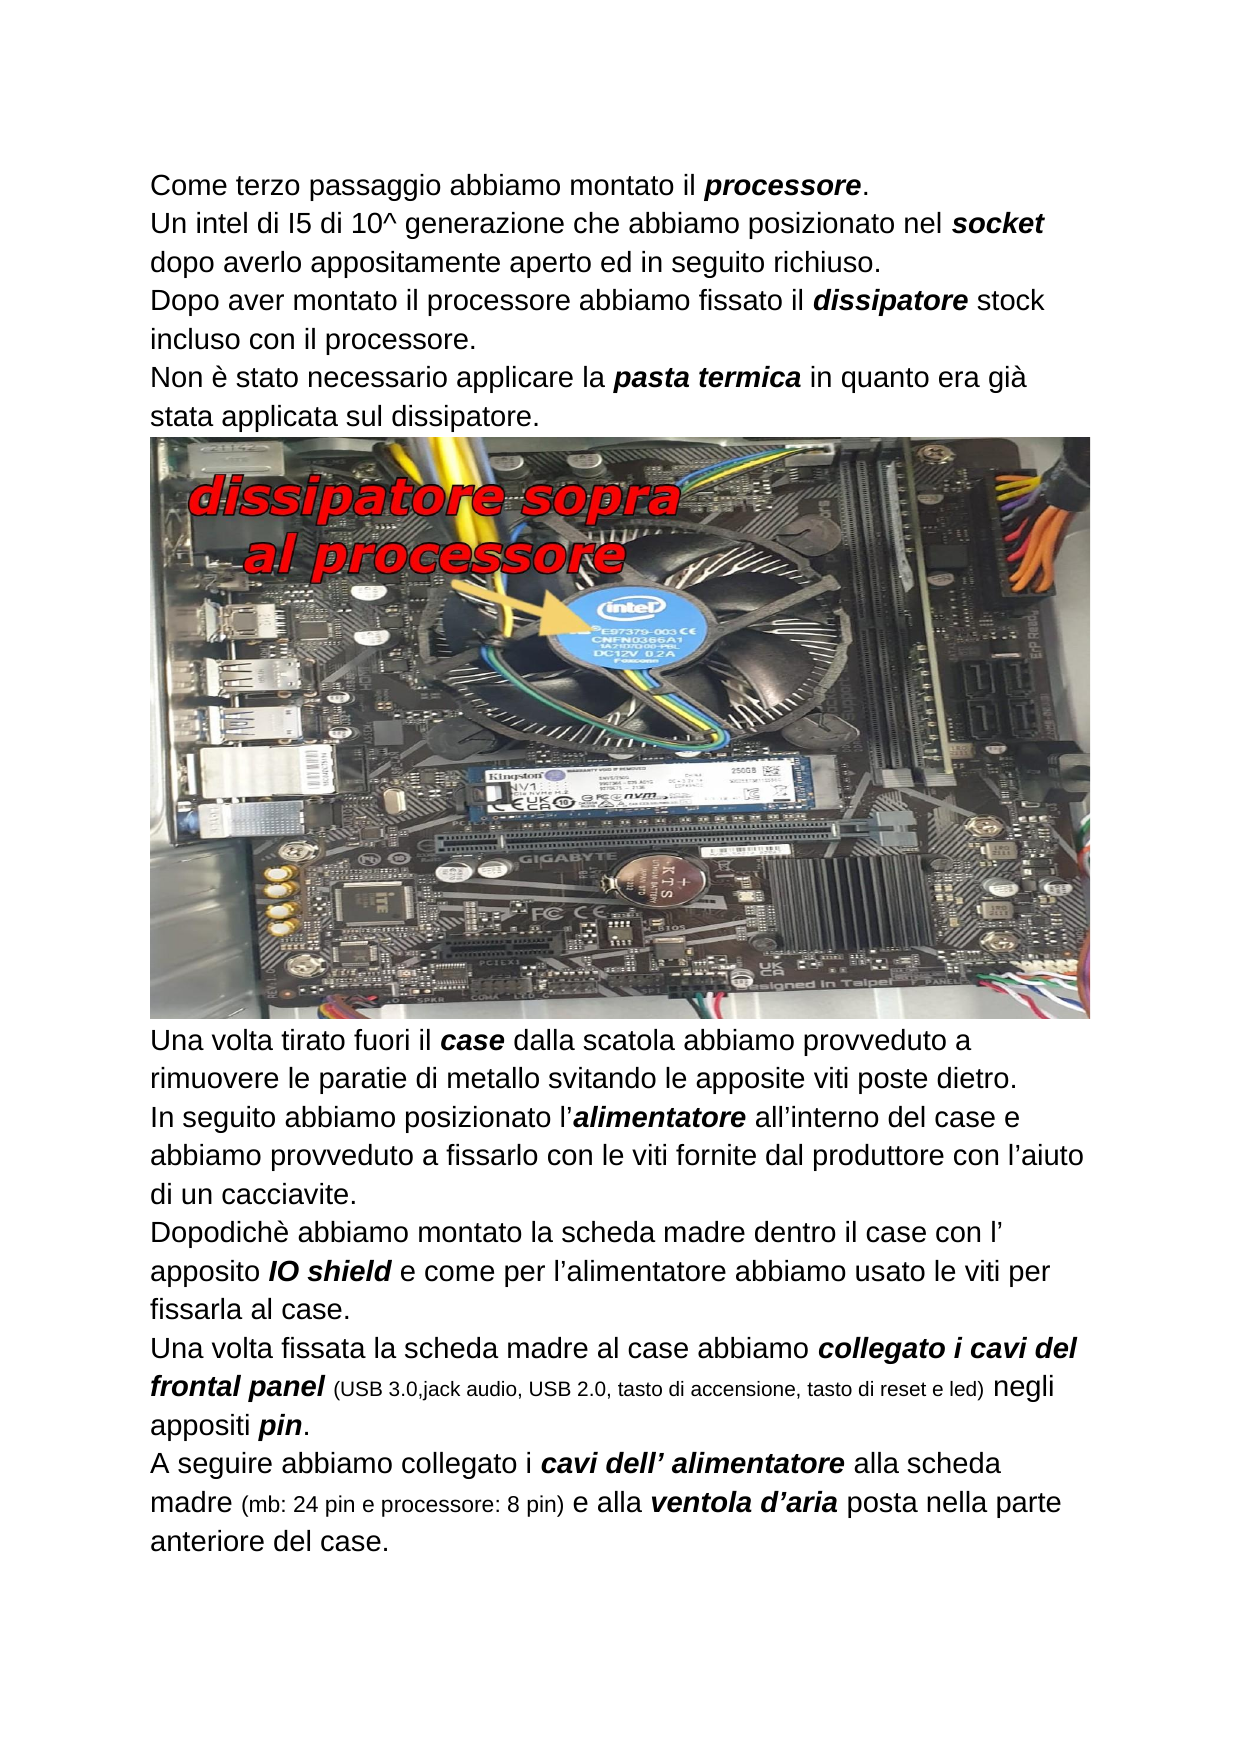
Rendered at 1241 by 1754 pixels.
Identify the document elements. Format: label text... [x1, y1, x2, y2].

text Dopo aver montato il processore abbiamo fissato il dissipatore stock incluso con il processore. [150, 283, 1090, 355]
picture [150, 437, 1091, 1019]
text Una volta tirato fuori il case dalla scatola abbiamo provveduto a rimuovere le paratie di metallo svitando le apposite viti poste dietro. [150, 1023, 1090, 1095]
text In seguito abbiamo posizionato l’alimentatore all’interno del case e abbiamo provveduto a fissarlo con le viti fornite dal produttore con l’aiuto di un cacciavite. [150, 1100, 1090, 1210]
text Un intel di I5 di 10^ generazione che abbiamo posizionato nel socket dopo averlo appositamente aperto ed in seguito richiuso. [150, 206, 1090, 278]
text Come terzo passaggio abbiamo montato il processore. [150, 168, 1090, 201]
text Dopodichè abbiamo montato la scheda madre dentro il case con l’ apposito IO shield e come per l’alimentatore abbiamo usato le viti per fissarla al case. [150, 1215, 1090, 1326]
text Non è stato necessario applicare la pasta termica in quanto era già stata applicata sul dissipatore. [150, 360, 1090, 432]
text Una volta fissata la scheda madre al case abbiamo collegato i cavi del frontal panel (USB 3.0,jack audio, USB 2.0, tasto di accensione, tasto di reset e led) negli appositi pin. [150, 1331, 1090, 1442]
text A seguire abbiamo collegato i cavi dell’ alimentatore alla scheda madre (mb: 24 pin e processore: 8 pin) e alla ventola d’aria posta nella parte anteriore del case. [150, 1447, 1090, 1557]
